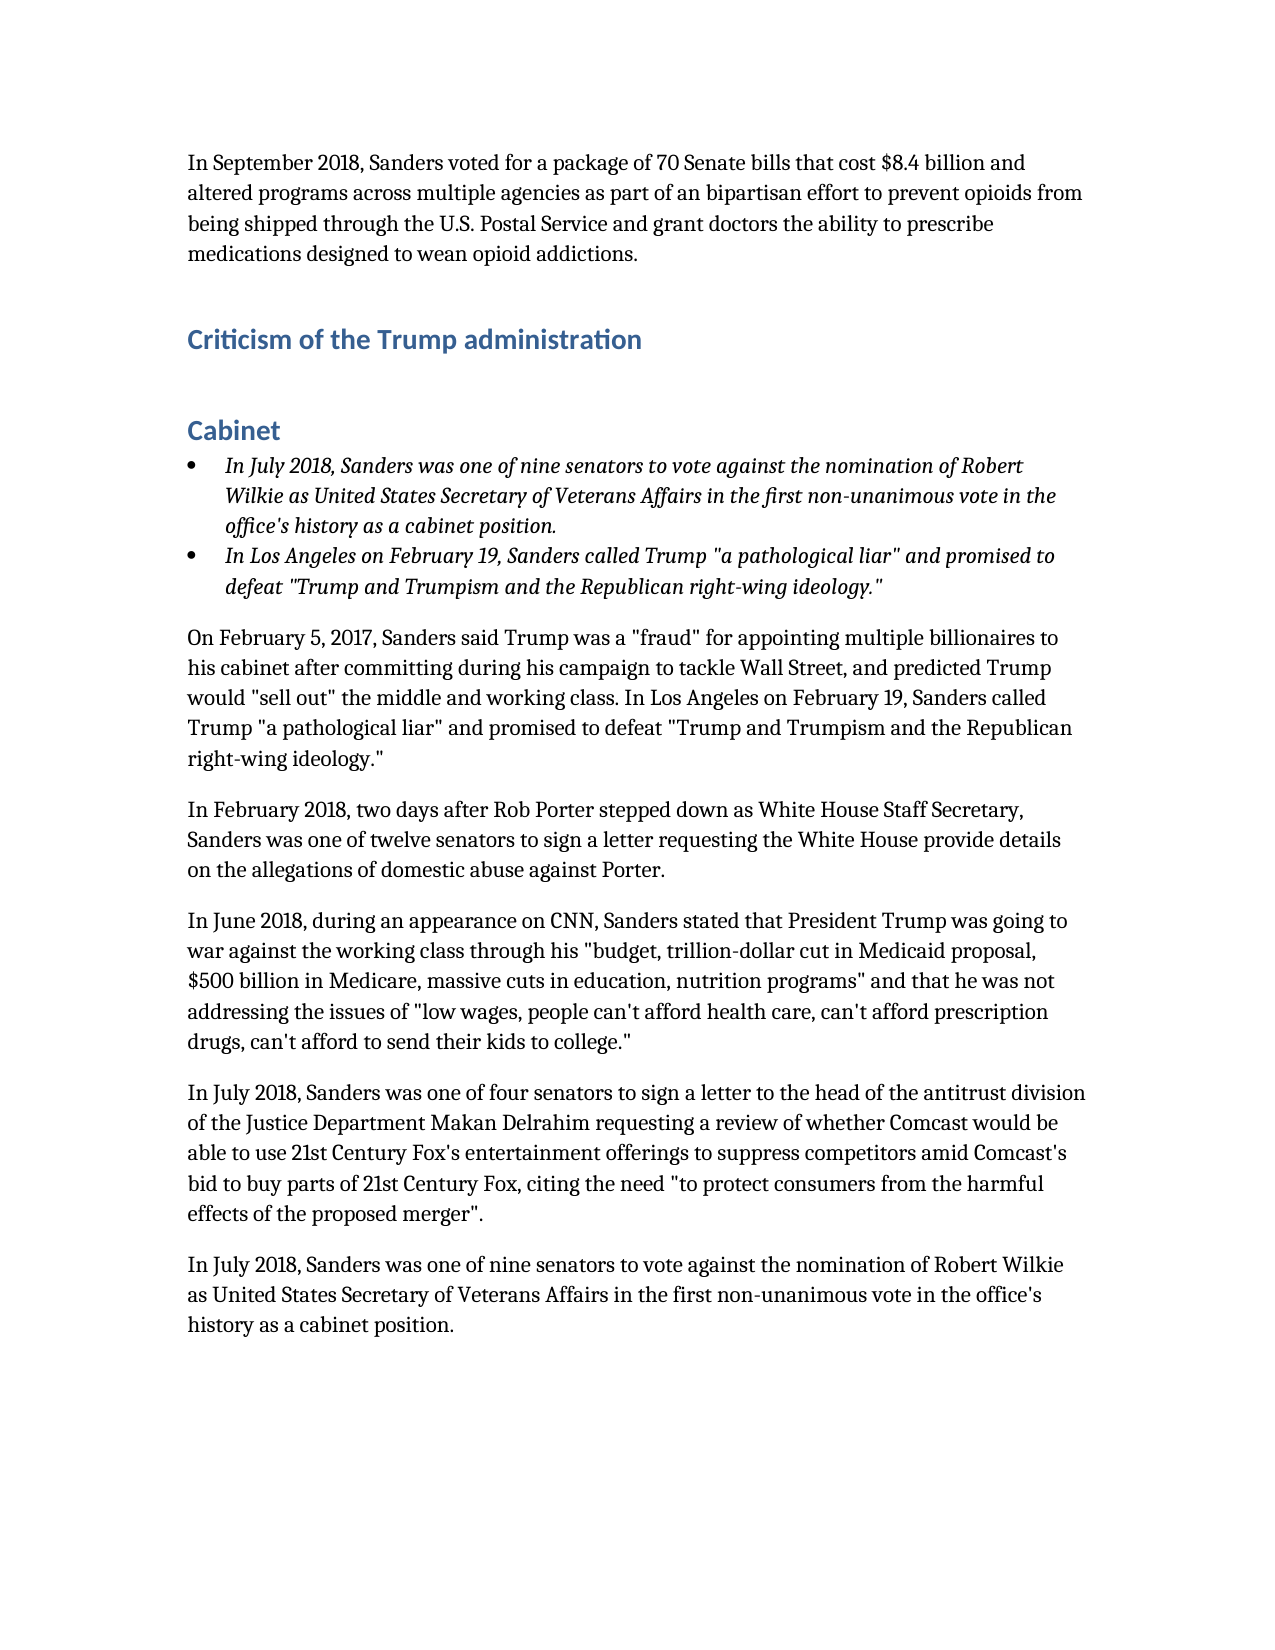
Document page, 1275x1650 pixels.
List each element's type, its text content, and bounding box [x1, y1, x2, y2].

text In September 2018, Sanders voted for a package of 70 Senate bills that cost $8.4 billion and altered programs across multiple agencies as part of an bipartisan effort to prevent opioids from being shipped through the U.S. Postal Service and grant doctors the ability to prescribe medications designed to wean opioid addictions. [187, 150, 1087, 267]
list In July 2018, Sanders was one of nine senators to vote against the nomination of Robert Wilkie as United States Secretary of Veterans Affairs in the first non-unanimous vote in the office's history as a cabinet position. [187, 453, 1087, 539]
text In July 2018, Sanders was one of nine senators to vote against the nomination of Robert Wilkie as United States Secretary of Veterans Affairs in the first non-unanimous vote in the office's history as a cabinet position. [187, 1252, 1087, 1338]
text On February 5, 2017, Sanders said Trump was a "fraud" for appointing multiple billionaires to his cabinet after committing during his campaign to tackle Wall Street, and predicted Trump would "sell out" the middle and working class. In Los Angeles on February 19, Sanders called Trump "a pathological liar" and promised to defeat "Trump and Trumpism and the Republican right-wing ideology." [187, 624, 1087, 772]
text In June 2018, during an appearance on CNN, Sanders stated that President Trump was going to war against the working class through his "budget, trillion-dollar cut in Medicaid proposal, $500 billion in Medicare, massive cuts in education, nutrition programs" and that he was not addressing the issues of "low wages, people can't afford health care, can't afford prescription drugs, can't afford to send their kids to college." [187, 908, 1087, 1055]
subtitle Cabinet [187, 412, 1087, 447]
subtitle Criticism of the Trump administration [187, 321, 1087, 356]
text In July 2018, Sanders was one of four senators to sign a letter to the head of the antitrust division of the Justice Department Makan Delrahim requesting a review of whether Comcast would be able to use 21st Century Fox's entertainment offerings to suppress competitors amid Comcast's bid to buy parts of 21st Century Fox, citing the need "to protect consumers from the harmful effects of the proposed merger". [187, 1080, 1087, 1227]
list In Los Angeles on February 19, Sanders called Trump "a pathological liar" and promised to defeat "Trump and Trumpism and the Republican right-wing ideology." [187, 543, 1087, 600]
text In February 2018, two days after Rob Porter stepped down as White House Staff Secretary, Sanders was one of twelve senators to sign a letter requesting the White House provide details on the allegations of domestic abuse against Porter. [187, 796, 1087, 883]
